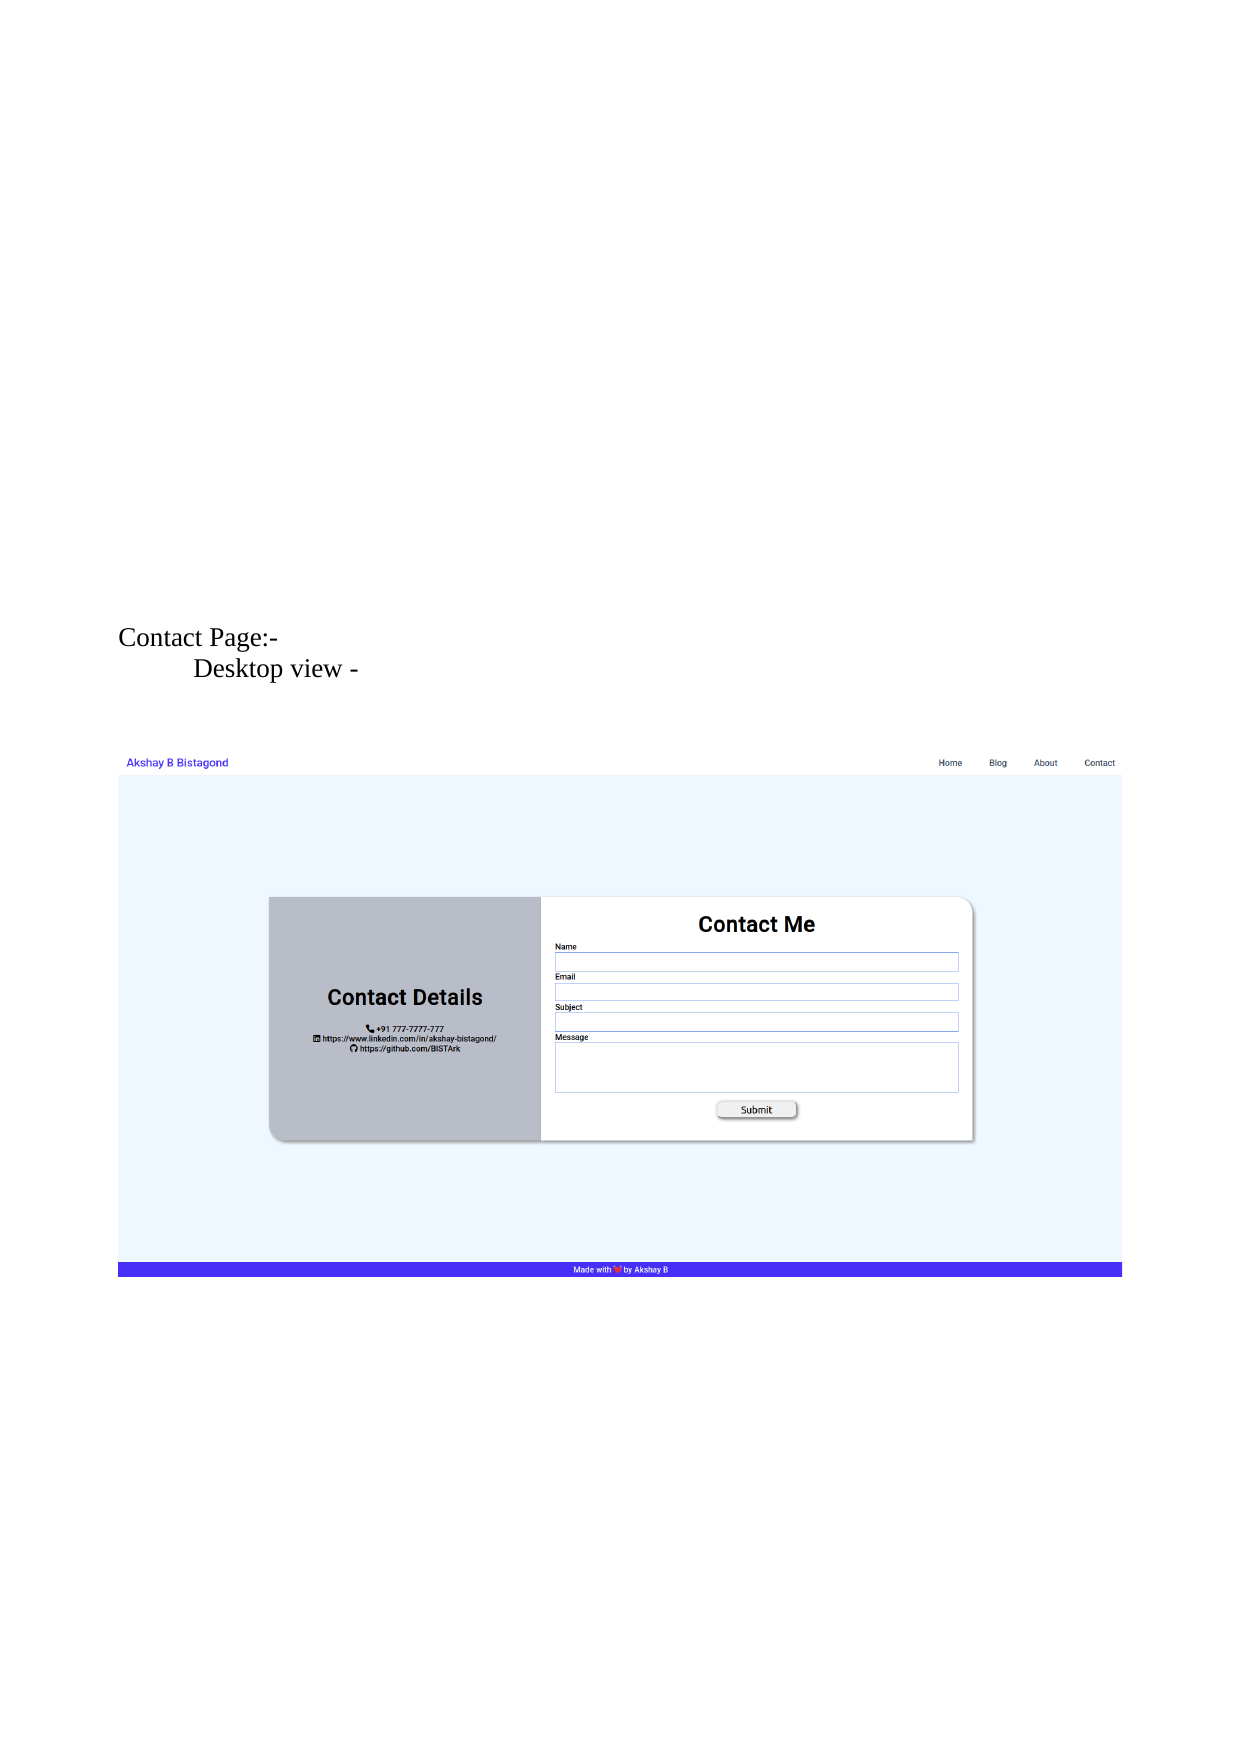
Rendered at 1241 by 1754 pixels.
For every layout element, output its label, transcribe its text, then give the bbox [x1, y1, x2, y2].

text Desktop view - [118, 652, 1122, 683]
picture [118, 750, 1123, 1277]
text Contact Page:- [118, 621, 1122, 652]
